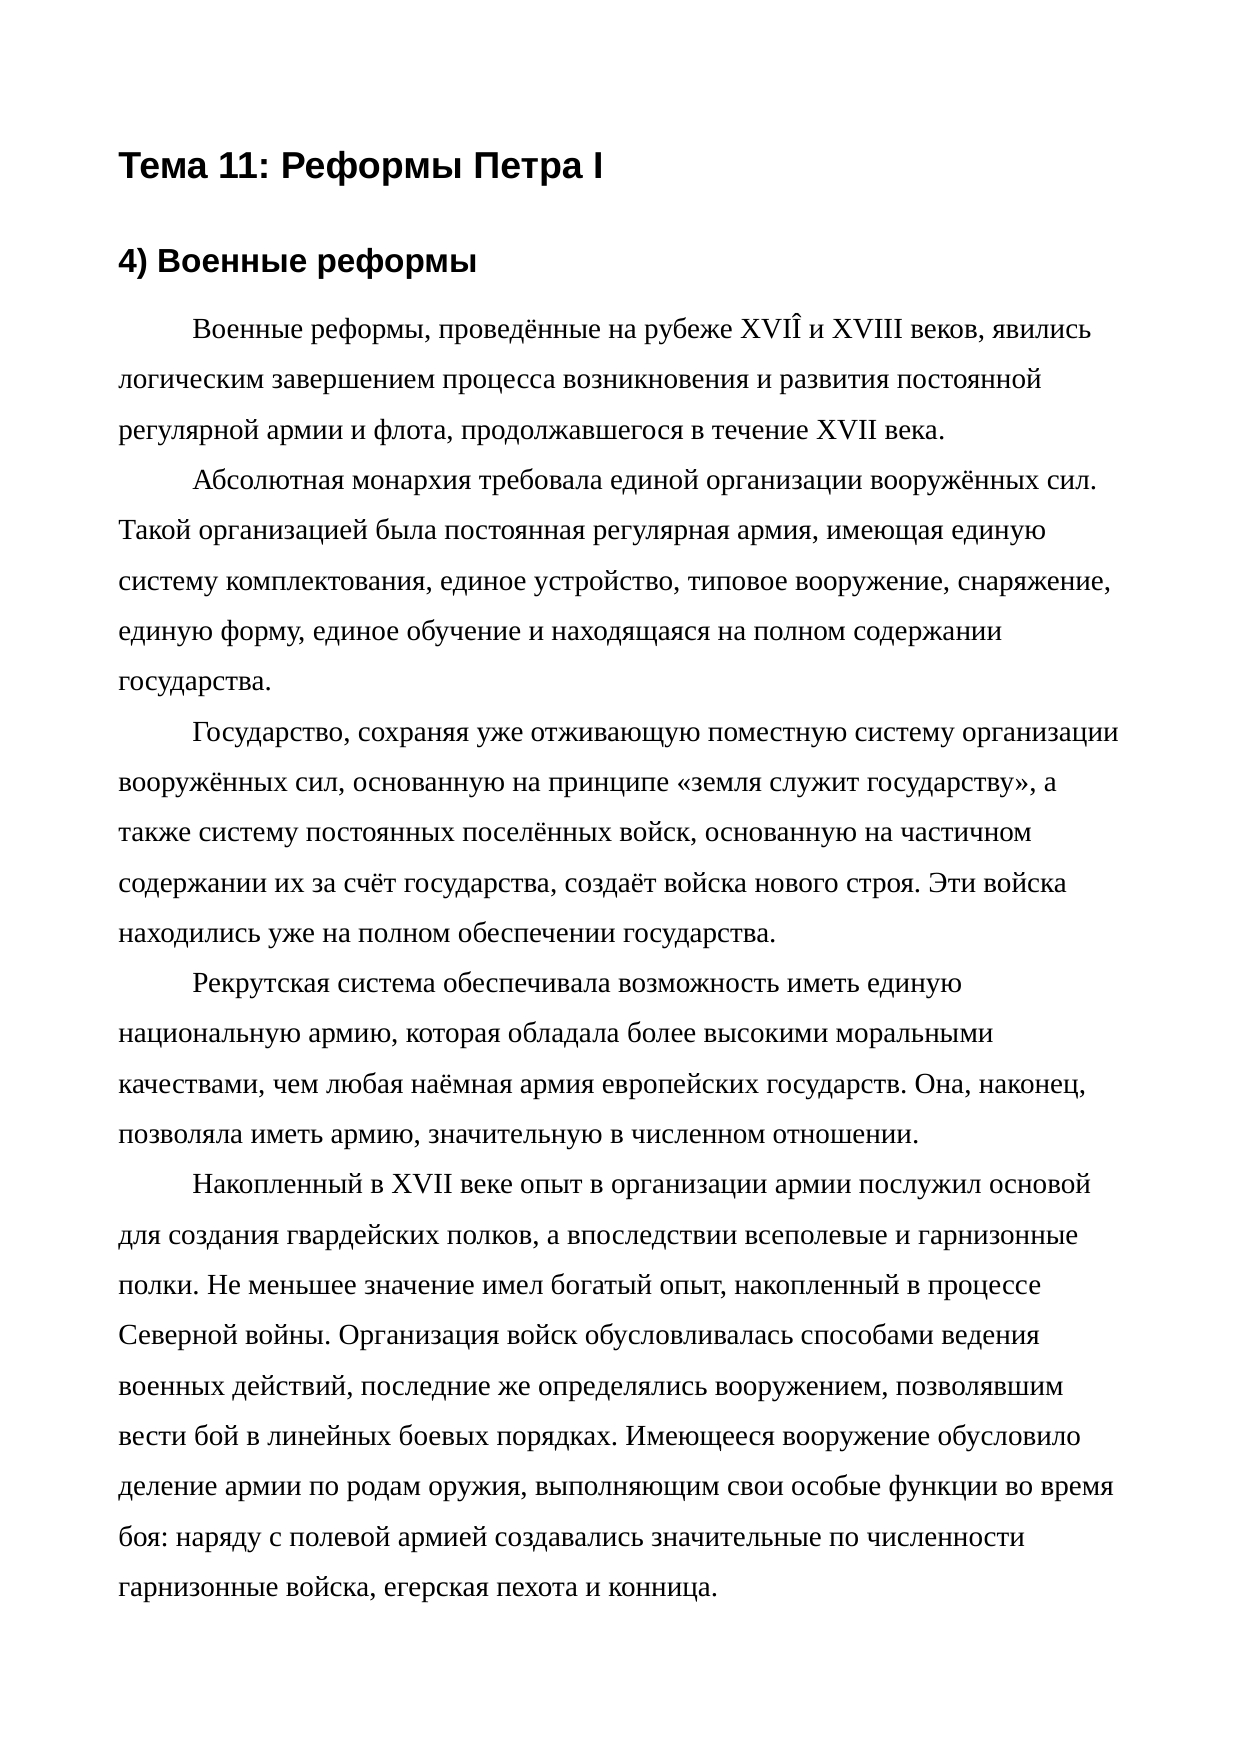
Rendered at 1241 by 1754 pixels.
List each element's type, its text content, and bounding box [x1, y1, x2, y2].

text Накопленный в XVII веке опыт в организации армии послужил основой для создания гвардейских полков, а впоследствии всеполевые и гарнизонные полки. Не меньшее значение имел богатый опыт, накопленный в процессе Северной войны. Организация войск обусловливалась способами ведения военных действий, последние же определялись вооружением, позволявшим вести бой в линейных боевых порядках. Имеющееся вооружение обусловило деление армии по родам оружия, выполняющим свои особые функции во время боя: наряду с полевой армией создавались значительные по численности гарнизонные войска, егерская пехота и конница. [118, 1167, 1122, 1603]
subtitle Тема 11: Реформы Петра I [118, 143, 1122, 186]
text Военные реформы, проведённые на рубеже XVIÎ и XVIII веков, явились логическим завершением процесса возникновения и развития постоянной регулярной армии и флота, продолжавшегося в течение XVII века. [118, 311, 1122, 445]
subtitle 4) Военные реформы [118, 241, 1122, 279]
text Государство, сохраняя уже отживающую поместную систему организации вооружённых сил, основанную на принципе «земля служит государству», а также систему постоянных поселённых войск, основанную на частичном содержании их за счёт государства, создаёт войска нового строя. Эти войска находились уже на полном обеспечении государства. [118, 714, 1122, 948]
text Абсолютная монархия требовала единой организации вооружённых сил. Такой организацией была постоянная регулярная армия, имеющая единую систему комплектования, единое устройство, типовое вооружение, снаряжение, единую форму, единое обучение и находящаяся на полном содержании государства. [118, 462, 1122, 697]
text Рекрутская система обеспечивала возможность иметь единую национальную армию, которая обладала более высокими моральными качествами, чем любая наёмная армия европейских государств. Она, наконец, позволяла иметь армию, значительную в численном отношении. [118, 965, 1122, 1150]
